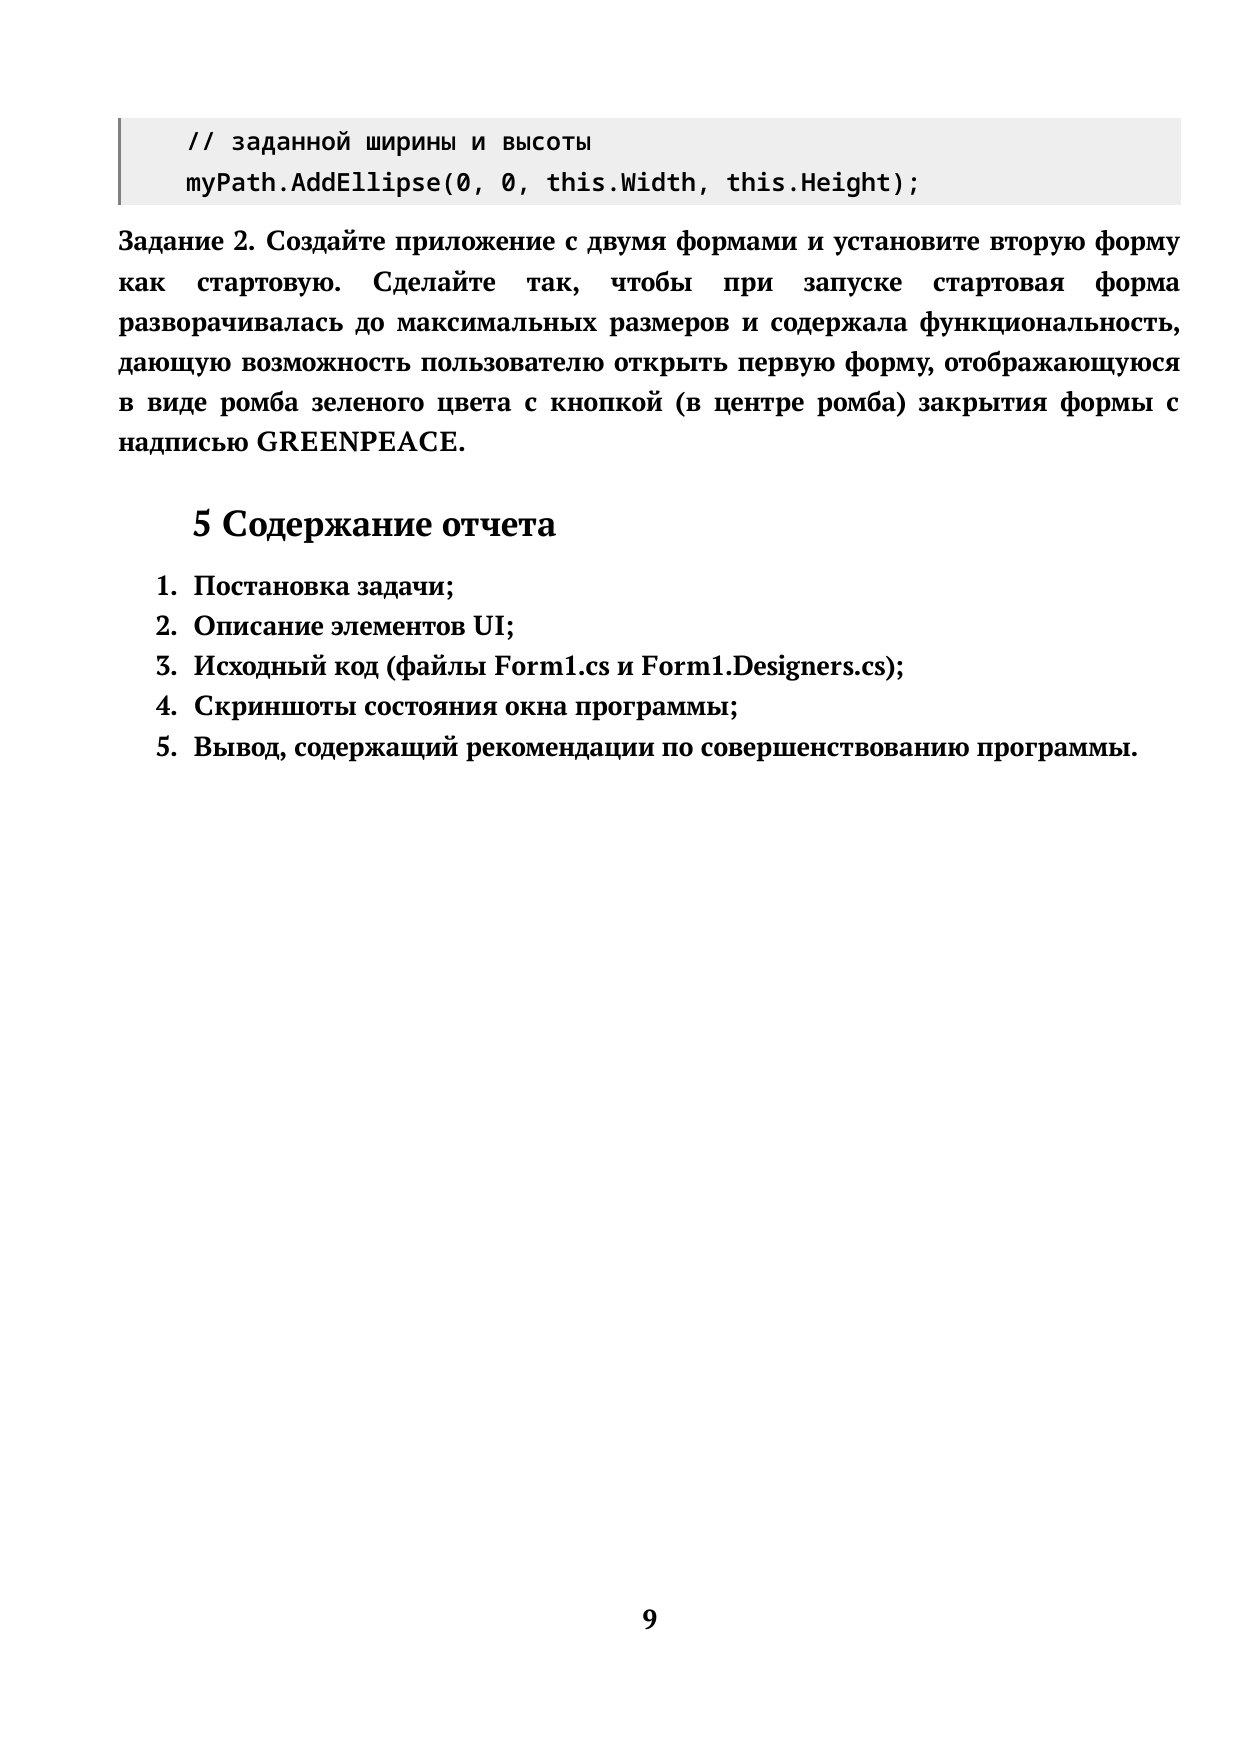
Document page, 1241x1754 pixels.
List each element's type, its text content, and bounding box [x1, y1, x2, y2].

text // заданной ширины и высоты [121, 118, 1181, 158]
text Задание 2. Создайте приложение с двумя формами и установите вторую форму как стартовую. Сделайте так, чтобы при запуске стартовая форма разворачивалась до максимальных размеров и содержала функциональность, дающую возможность пользователю открыть первую форму, отображающуюся в виде ромба зеленого цвета с кнопкой (в центре ромба) закрытия формы с надписью GREENPEACE. [118, 223, 1181, 458]
list Исходный код (файлы Form1.cs и Form1.Designers.cs); [156, 648, 1181, 682]
list Скриншоты состояния окна программы; [156, 688, 1181, 722]
list Описание элементов UI; [156, 608, 1181, 642]
text myPath.AddEllipse(0, 0, this.Width, this.Height); [121, 159, 1181, 205]
subtitle 5 Содержание отчета [192, 500, 1181, 544]
list Постановка задачи; [156, 568, 1181, 601]
list Вывод, содержащий рекомендации по совершенствованию программы. [156, 729, 1181, 762]
